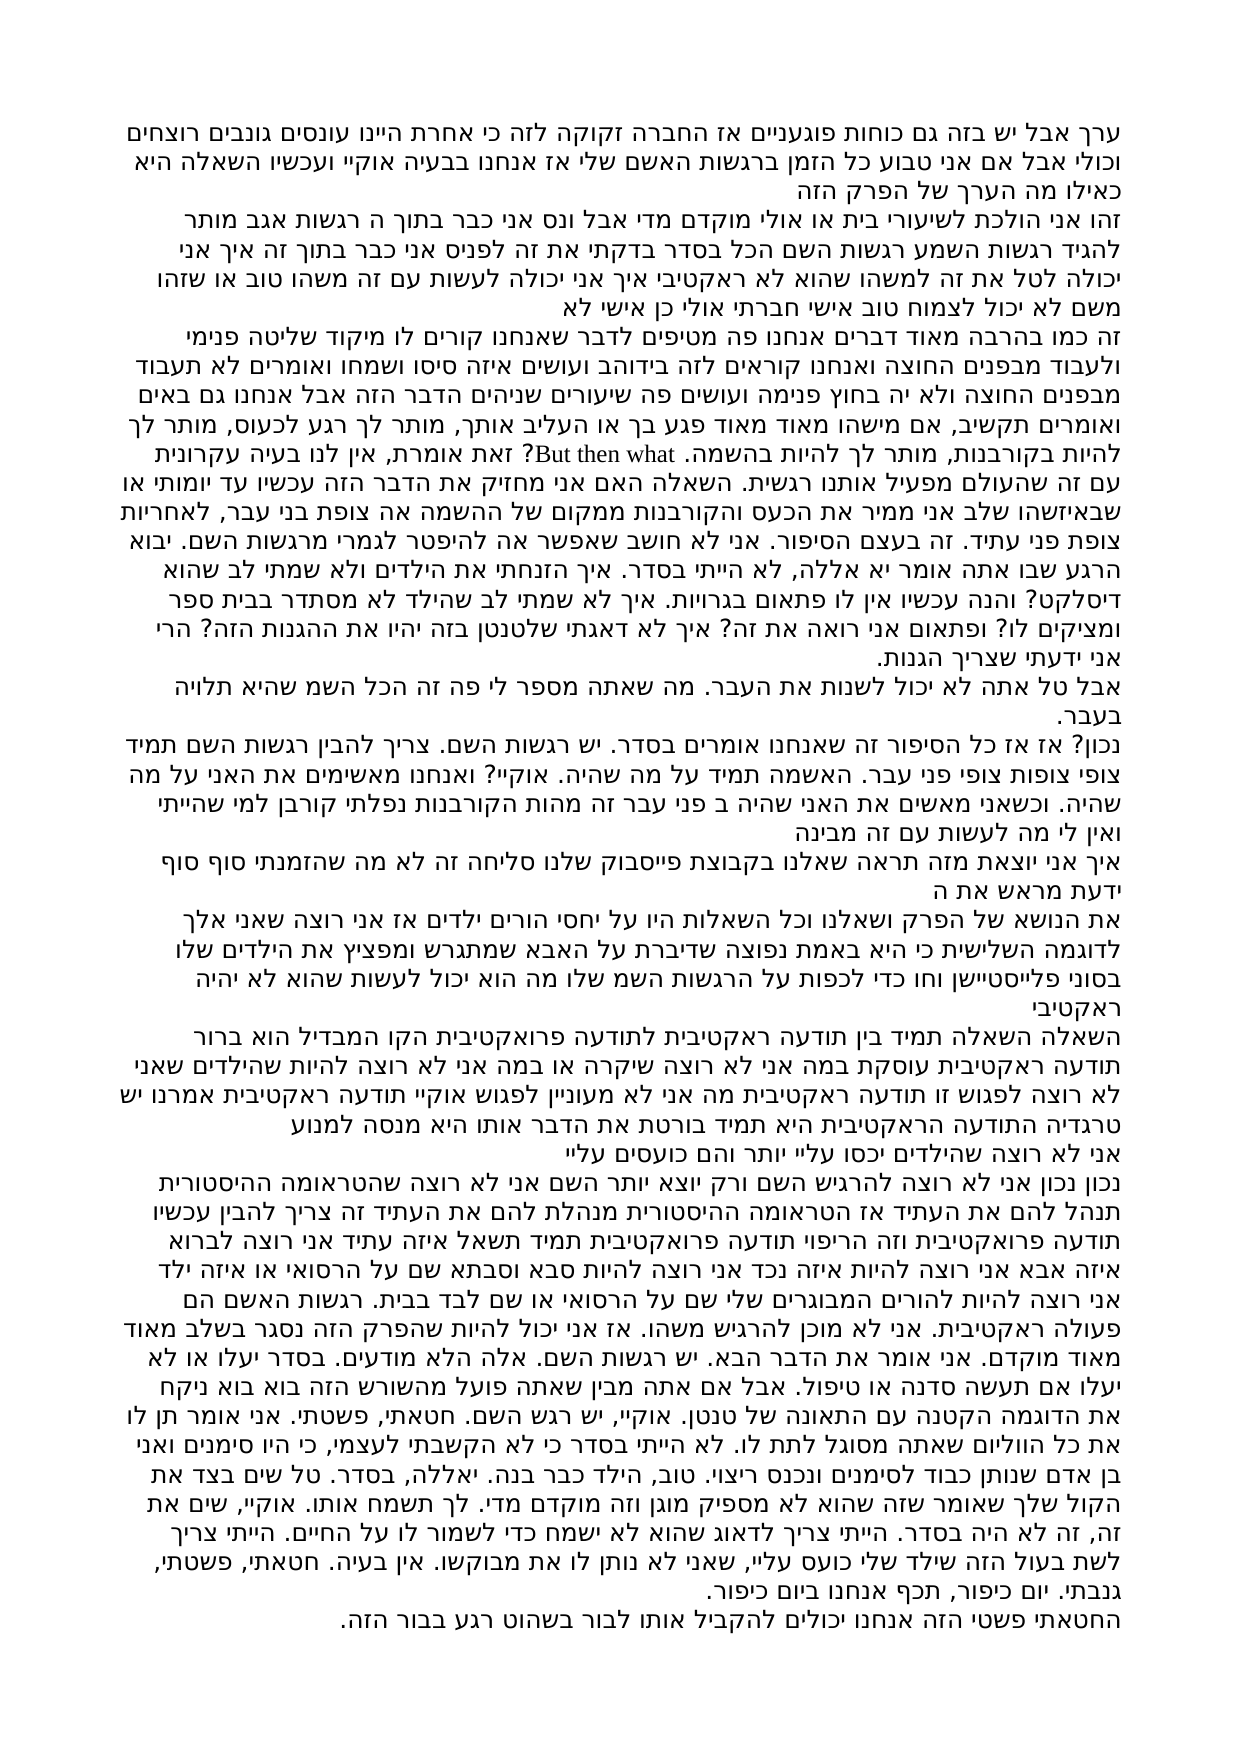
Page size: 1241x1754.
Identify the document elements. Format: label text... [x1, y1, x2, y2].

text כן או במחלות או באלימות או במרתף אסור לי לבטא מיניות נורמטיבית בחוץ אני אשים בריות אדומות ו במרטף not anything wrong with that מבינה רגע מה אני אומר במקום הזה אז יש לזה ערך אבל יש בזה גם כוחות פוגעניים אז החברה זקוקה לזה כי אחרת היינו עונסים גונבים רוצחים וכולי אבל אם אני טבוע כל הזמן ברגשות האשם שלי אז אנחנו בבעיה אוקיי ועכשיו השאלה היא כאילו מה הערך של הפרק הזה [118, 118, 1122, 206]
text אני לא רוצה שהילדים יכסו עליי יותר והם כועסים עליי [118, 1139, 1122, 1168]
text אבל טל אתה לא יכול לשנות את העבר. מה שאתה מספר לי פה זה הכל השמ שהיא תלויה בעבר. [118, 672, 1122, 731]
text את הנושא של הפרק ושאלנו וכל השאלות היו על יחסי הורים ילדים אז אני רוצה שאני אלך לדוגמה השלישית כי היא באמת נפוצה שדיברת על האבא שמתגרש ומפציץ את הילדים שלו בסוני פלייסטיישן וחו כדי לכפות על הרגשות השמ שלו מה הוא יכול לעשות שהוא לא יהיה ראקטיבי [118, 906, 1122, 1022]
text החטאתי פשטי הזה אנחנו יכולים להקביל אותו לבור בשהוט רגע בבור הזה. [118, 1606, 1122, 1635]
text נכון נכון אני לא רוצה להרגיש השם ורק יוצא יותר השם אני לא רוצה שהטראומה ההיסטורית תנהל להם את העתיד אז הטראומה ההיסטורית מנהלת להם את העתיד זה צריך להבין עכשיו תודעה פרואקטיבית וזה הריפוי תודעה פרואקטיבית תמיד תשאל איזה עתיד אני רוצה לברוא איזה אבא אני רוצה להיות איזה נכד אני רוצה להיות סבא וסבתא שם על הרסואי או איזה ילד אני רוצה להיות להורים המבוגרים שלי שם על הרסואי או שם לבד בבית. רגשות האשם הם פעולה ראקטיבית. אני לא מוכן להרגיש משהו. אז אני יכול להיות שהפרק הזה נסגר בשלב מאוד מאוד מוקדם. אני אומר את הדבר הבא. יש רגשות השם. אלה הלא מודעים. בסדר יעלו או לא יעלו אם תעשה סדנה או טיפול. אבל אם אתה מבין שאתה פועל מהשורש הזה בוא בוא ניקח את הדוגמה הקטנה עם התאונה של טנטן. אוקיי, יש רגש השם. חטאתי, פשטתי. אני אומר תן לו את כל הווליום שאתה מסוגל לתת לו. לא הייתי בסדר כי לא הקשבתי לעצמי, כי היו סימנים ואני בן אדם שנותן כבוד לסימנים ונכנס ריצוי. טוב, הילד כבר בנה. יאללה, בסדר. טל שים בצד את הקול שלך שאומר שזה שהוא לא מספיק מוגן וזה מוקדם מדי. לך תשמח אותו. אוקיי, שים את זה, זה לא היה בסדר. הייתי צריך לדאוג שהוא לא ישמח כדי לשמור לו על החיים. הייתי צריך לשת בעול הזה שילד שלי כועס עליי, שאני לא נותן לו את מבוקשו. אין בעיה. חטאתי, פשטתי, גנבתי. יום כיפור, תכף אנחנו ביום כיפור. [118, 1168, 1122, 1606]
text נכון? אז אז כל הסיפור זה שאנחנו אומרים בסדר. יש רגשות השם. צריך להבין רגשות השם תמיד צופי צופות צופי פני עבר. האשמה תמיד על מה שהיה. אוקיי? ואנחנו מאשימים את האני על מה שהיה. וכשאני מאשים את האני שהיה ב פני עבר זה מהות הקורבנות נפלתי קורבן למי שהייתי ואין לי מה לעשות עם זה מבינה [118, 731, 1122, 847]
text השאלה השאלה תמיד בין תודעה ראקטיבית לתודעה פרואקטיבית הקו המבדיל הוא ברור תודעה ראקטיבית עוסקת במה אני לא רוצה שיקרה או במה אני לא רוצה להיות שהילדים שאני לא רוצה לפגוש זו תודעה ראקטיבית מה אני לא מעוניין לפגוש אוקיי תודעה ראקטיבית אמרנו יש טרגדיה התודעה הראקטיבית היא תמיד בורטת את הדבר אותו היא מנסה למנוע [118, 1022, 1122, 1139]
text איך אני יוצאת מזה תראה שאלנו בקבוצת פייסבוק שלנו סליחה זה לא מה שהזמנתי סוף סוף ידעת מראש את ה [118, 847, 1122, 906]
text זה כמו בהרבה מאוד דברים אנחנו פה מטיפים לדבר שאנחנו קורים לו מיקוד שליטה פנימי ולעבוד מבפנים החוצה ואנחנו קוראים לזה בידוהב ועושים איזה סיסו ושמחו ואומרים לא תעבוד מבפנים החוצה ולא יה בחוץ פנימה ועושים פה שיעורים שניהים הדבר הזה אבל אנחנו גם באים ואומרים תקשיב, אם מישהו מאוד מאוד פגע בך או העליב אותך, מותר לך רגע לכעוס, מותר לך להיות בקורבנות, מותר לך להיות בהשמה. But then what? זאת אומרת, אין לנו בעיה עקרונית עם זה שהעולם מפעיל אותנו רגשית. השאלה האם אני מחזיק את הדבר הזה עכשיו עד יומותי או שבאיזשהו שלב אני ממיר את הכעס והקורבנות ממקום של ההשמה אה צופת בני עבר, לאחריות צופת פני עתיד. זה בעצם הסיפור. אני לא חושב שאפשר אה להיפטר לגמרי מרגשות השם. יבוא הרגע שבו אתה אומר יא אללה, לא הייתי בסדר. איך הזנחתי את הילדים ולא שמתי לב שהוא דיסלקט? והנה עכשיו אין לו פתאום בגרויות. איך לא שמתי לב שהילד לא מסתדר בבית ספר ומציקים לו? ופתאום אני רואה את זה? איך לא דאגתי שלטנטן בזה יהיו את ההגנות הזה? הרי אני ידעתי שצריך הגנות. [118, 322, 1122, 672]
text זהו אני הולכת לשיעורי בית או אולי מוקדם מדי אבל ונס אני כבר בתוך ה רגשות אגב מותר להגיד רגשות השמע רגשות השם הכל בסדר בדקתי את זה לפניס אני כבר בתוך זה איך אני יכולה לטל את זה למשהו שהוא לא ראקטיבי איך אני יכולה לעשות עם זה משהו טוב או שזהו משם לא יכול לצמוח טוב אישי חברתי אולי כן אישי לא [118, 206, 1122, 322]
